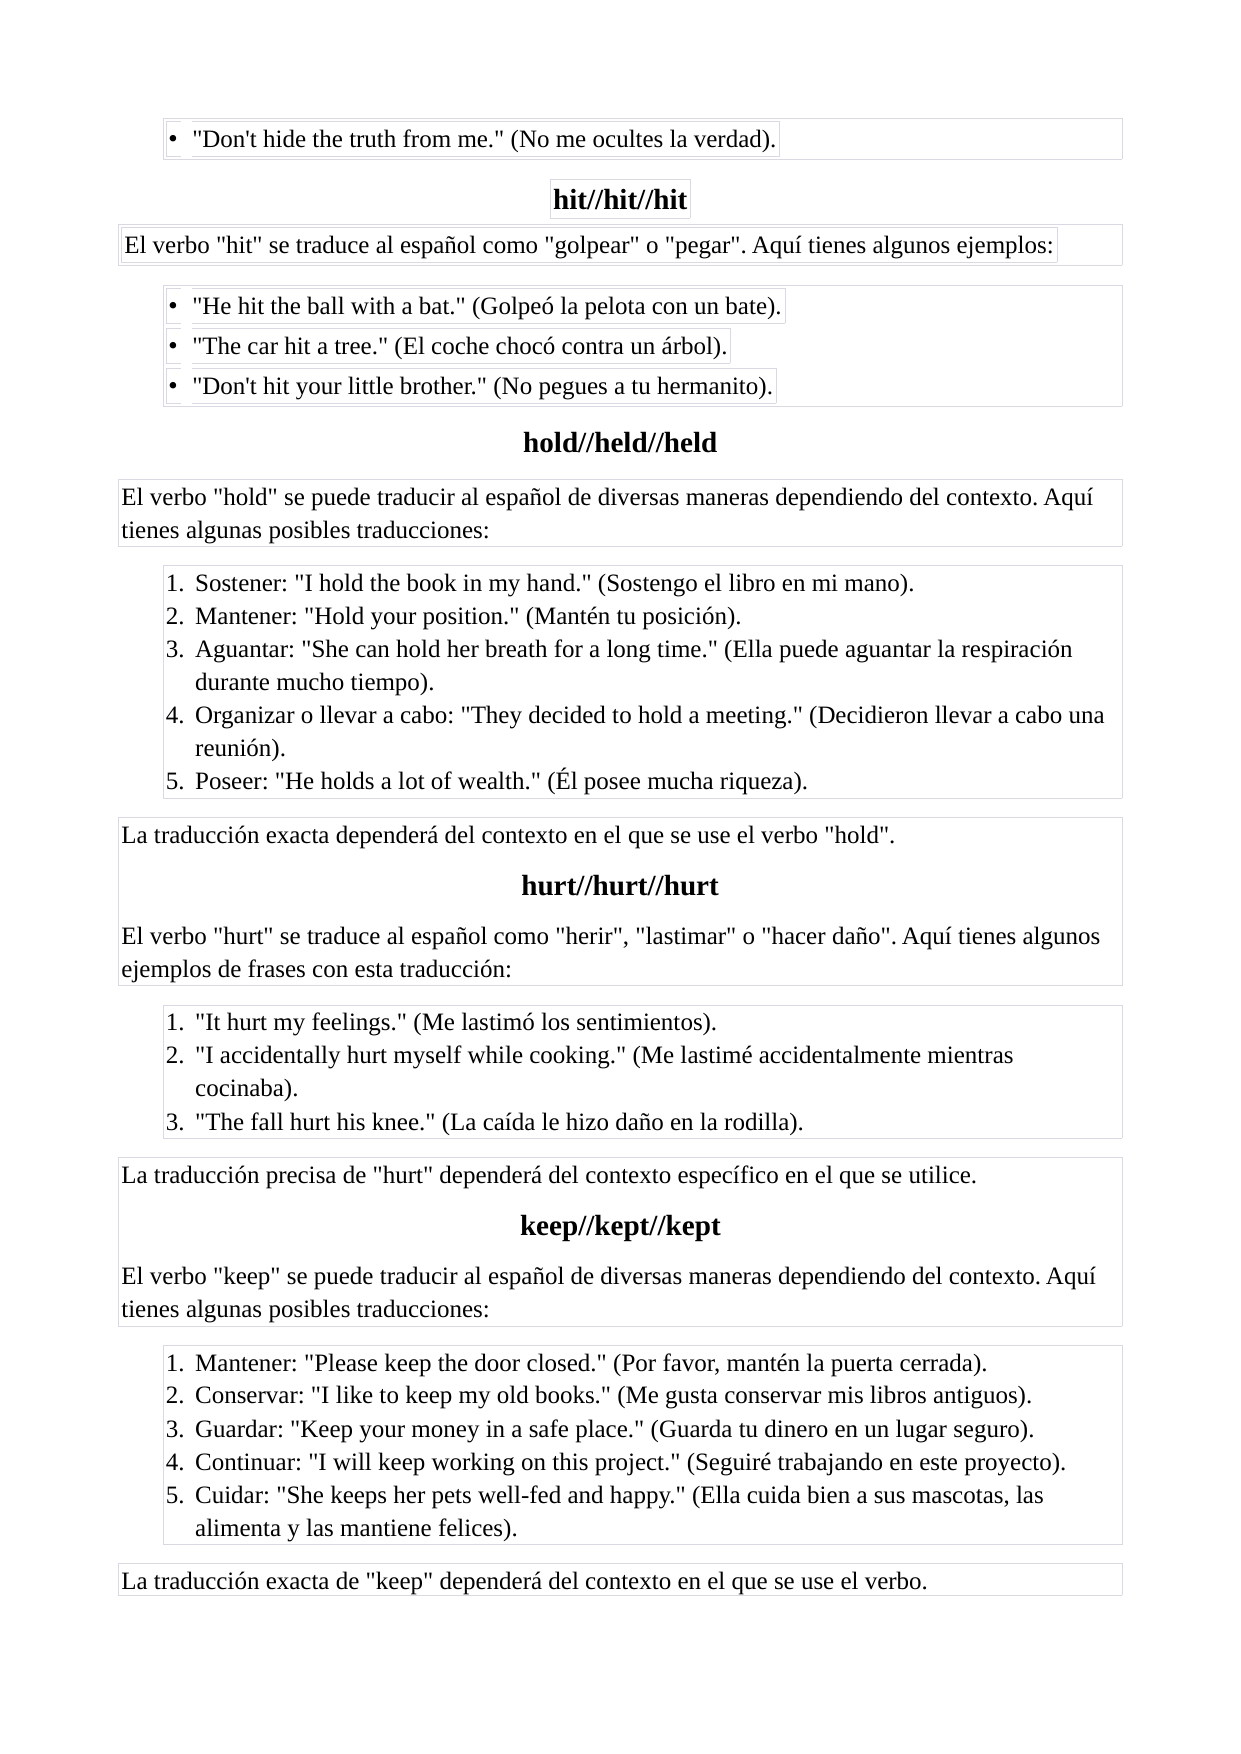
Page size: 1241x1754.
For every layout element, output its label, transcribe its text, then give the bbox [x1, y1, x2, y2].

list Mantener: "Please keep the door closed." (Por favor, mantén la puerta cerrada). [164, 1346, 1122, 1376]
list "I accidentally hurt myself while cooking." (Me lastimé accidentalmente mientras cocinaba). [164, 1037, 1122, 1102]
text El verbo "hit" se traduce al español como "golpear" o "pegar". Aquí tienes algunos ejemplos: [119, 225, 1122, 265]
list Cuidar: "She keeps her pets well-fed and happy." (Ella cuida bien a sus mascotas, las alimenta y las mantiene felices). [164, 1477, 1122, 1544]
text keep//kept//kept [119, 1205, 1122, 1241]
list Aguantar: "She can hold her breath for a long time." (Ella puede aguantar la respiración durante mucho tiempo). [164, 631, 1122, 696]
list Organizar o llevar a cabo: "They decided to hold a meeting." (Decidieron llevar a cabo una reunión). [164, 697, 1122, 762]
text La traducción exacta dependerá del contexto en el que se use el verbo "hold". [119, 818, 1122, 849]
list "The fall hurt his knee." (La caída le hizo daño en la rodilla). [164, 1103, 1122, 1138]
text hurt//hurt//hurt [119, 865, 1122, 901]
text [118, 179, 550, 218]
list "It hurt my feelings." (Me lastimó los sentimientos). [164, 1006, 1122, 1036]
list Continuar: "I will keep working on this project." (Seguiré trabajando en este proyecto). [164, 1444, 1122, 1475]
list Poseer: "He holds a lot of wealth." (Él posee mucha riqueza). [164, 763, 1122, 798]
text La traducción exacta de "keep" dependerá del contexto en el que se use el verbo. [119, 1564, 1122, 1595]
list "He hit the ball with a bat." (Golpeó la pelota con un bate). [164, 286, 1122, 323]
text El verbo "hurt" se traduce al español como "herir", "lastimar" o "hacer daño". Aquí tienes algunos ejemplos de frases con esta traducción: [119, 918, 1122, 985]
list "Don't hit your little brother." (No pegues a tu hermanito). [164, 365, 1122, 406]
text El verbo "keep" se puede traducir al español de diversas maneras dependiendo del contexto. Aquí tienes algunas posibles traducciones: [119, 1258, 1122, 1326]
list Mantener: "Hold your position." (Mantén tu posición). [164, 598, 1122, 630]
list "The car hit a tree." (El coche chocó contra un árbol). [164, 325, 1122, 363]
list Sostener: "I hold the book in my hand." (Sostengo el libro en mi mano). [164, 566, 1122, 597]
list "Don't hide the truth from me." (No me ocultes la verdad). [164, 119, 1122, 159]
list Conservar: "I like to keep my old books." (Me gusta conservar mis libros antiguos). [164, 1378, 1122, 1409]
text [691, 179, 1122, 218]
text hit//hit//hit [551, 180, 690, 218]
list Guardar: "Keep your money in a safe place." (Guarda tu dinero en un lugar seguro). [164, 1411, 1122, 1442]
text El verbo "hold" se puede traducir al español de diversas maneras dependiendo del contexto. Aquí tienes algunas posibles traducciones: [119, 480, 1122, 546]
text hold//held//held [118, 426, 1122, 459]
text La traducción precisa de "hurt" dependerá del contexto específico en el que se utilice. [119, 1158, 1122, 1189]
